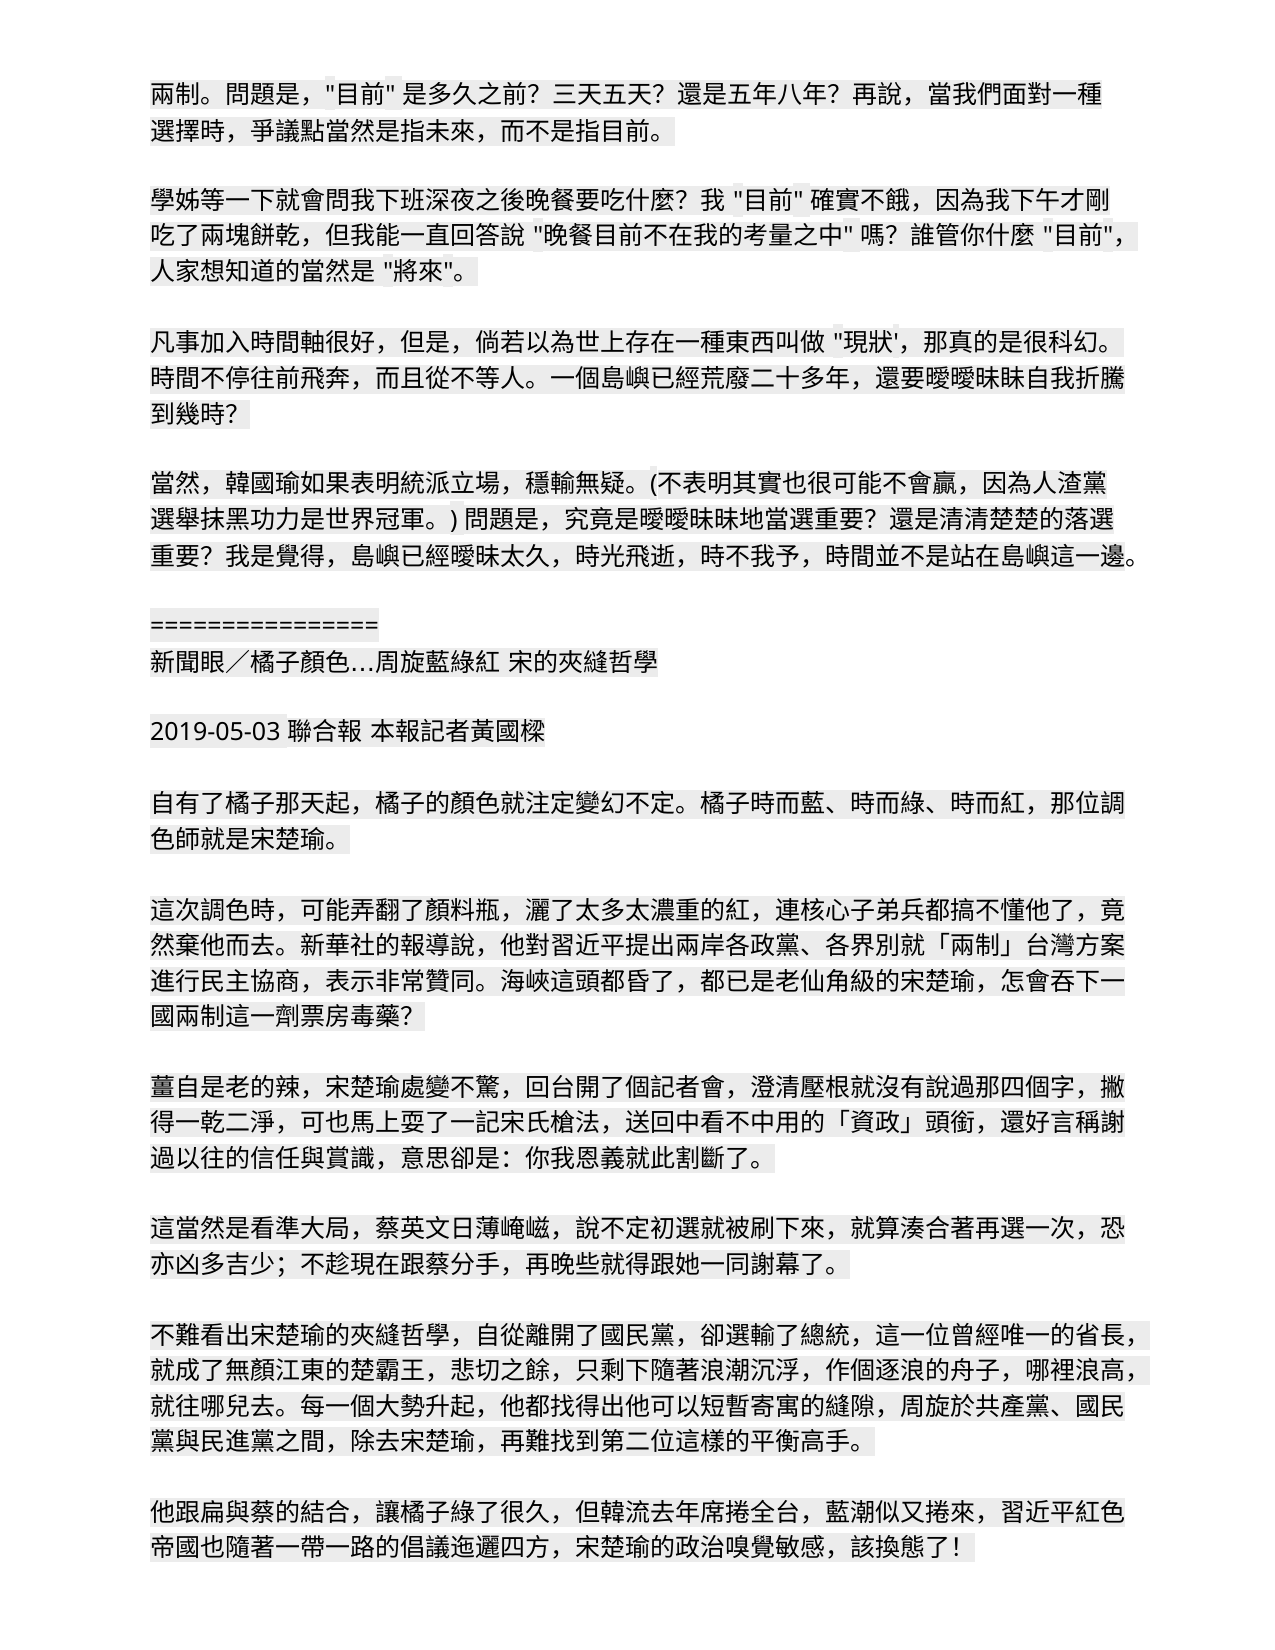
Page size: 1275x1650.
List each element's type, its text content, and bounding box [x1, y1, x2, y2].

text 唱點韓流的反調 (十) 陳真 2019. 05. 06. 宋盼仔在大陸表示十分認同一國兩制，回到台灣之後馬上改口說 "一國兩制" 這四個字並沒有從他的嘴巴裏說出來，還罵大家移花接木栽贓他。這就好像牧師問新郎新娘是否願意成為夫妻，結果嘴裏說十分願意，事後卻說我並沒有親口說出我要娶她或嫁他這幾個字。 郭董也一樣。郭台銘這兩天在美國高喊 "台灣屬於中國，是中國不可切割的一部份"。回台之後馬上變臉說，中國指的是中華民國，台灣當然屬於中華民國，簡稱中國。可是，這不就是廢話嗎？我沒事會正義凜然地高喊 "陳真屬於我，陳真是我不可切割的一部份" 嗎？再說，全天下有誰會以為 "中國" 指的是什麼 '中華民國"？ 民進黨也是有過好幾年的時間玩這套語言遊戲。就如許信良所說，民進黨成立之初衷跟台獨無關。這只是一個基本事實。大約是1990年之後，在美國的推波助瀾下，台獨聲音才開始冒出頭來。 但民進黨很奸詐，知道喊台獨是票房毒藥而且很可能給自己惹禍上身，因此馬上與之畫清界限。但政客們可不是清楚表態贊成或反對，而是以 "民主" 加以包裝，一方面故意暗示大家自己是打擊萬惡國民黨的 "勇敢" 台獨哦，以便騙取選票，但是當遭遇官方或社會大眾譴責或打壓時，就馬上說請大家不要用台獨來侮辱我們。 我沒說錯，民進黨確實就是用類似 "侮辱" 或 "污衊" 之類的字眼，彷彿主張台獨很可恥似的，於是幾年後，綠營就冒出一個由彭明敏主導的 "建國黨"，以有別於民進黨之"假台獨"。 其實，無所謂立場真假，主要還是看利益。利之所在，立場之所在。這個 "利" 當然不是眾人的利益，而是政客及其走狗們的一己私利。 除了搞曖昧之外，要不就是說 "台獨只是一種言論自由"，意即嘴巴說說而已，並沒有要著手實行。比方說什麼喜樂島聯盟，不是說要推什麼獨立公投嗎？結果，AIT 那些 CIA人員跳出來開罵，喜樂島馬上說歹勢歹勢，誤會誤會，我們的 "台獨公投" 只是一種 "言論自由" 啦，"不涉及改變現狀"。 獨如此，統也一樣。統現在變成票房毒藥，變成過街老鼠，但是有一天它還是會變成絕對主流。在這之前，政客們就會玩同樣那套語言遊戲，見人說人話，見鬼說鬼話。 而我想說的是：到底煩不煩？清楚表明一種主張有那麼嚴重嗎？需要這樣九彎十八拐嗎？韓國瑜也一樣，一方面說他強烈主張九二共識，一方面卻又說他打從靈魂裏反對一國兩制。那他的意思是說他跟我一樣，認為一國一制比較好嗎？ 我知道韓國瑜的推託方式，他總是會加上一個時間軸，他會說： "目前為止" 我反對一國兩制。問題是，"目前" 是多久之前？三天五天？還是五年八年？再說，當我們面對一種選擇時，爭議點當然是指未來，而不是指目前。 學姊等一下就會問我下班深夜之後晚餐要吃什麼？我 "目前" 確實不餓，因為我下午才剛吃了兩塊餅乾，但我能一直回答說 "晚餐目前不在我的考量之中" 嗎？誰管你什麼 "目前"，人家想知道的當然是 "將來"。 凡事加入時間軸很好，但是，倘若以為世上存在一種東西叫做 "現狀'，那真的是很科幻。時間不停往前飛奔，而且從不等人。一個島嶼已經荒廢二十多年，還要曖曖昧眛自我折騰到幾時？ 當然，韓國瑜如果表明統派立場，穩輸無疑。(不表明其實也很可能不會贏，因為人渣黨選舉抹黑功力是世界冠軍。) 問題是，究竟是曖曖昧昧地當選重要？還是清清楚楚的落選重要？我是覺得，島嶼已經曖昧太久，時光飛逝，時不我予，時間並不是站在島嶼這一邊。 ================ 新聞眼／橘子顏色…周旋藍綠紅 宋的夾縫哲學 2019-05-03 聯合報 本報記者黃國樑 自有了橘子那天起，橘子的顏色就注定變幻不定。橘子時而藍、時而綠、時而紅，那位調色師就是宋楚瑜。 這次調色時，可能弄翻了顏料瓶，灑了太多太濃重的紅，連核心子弟兵都搞不懂他了，竟然棄他而去。新華社的報導說，他對習近平提出兩岸各政黨、各界別就「兩制」台灣方案進行民主協商，表示非常贊同。海峽這頭都昏了，都已是老仙角級的宋楚瑜，怎會吞下一國兩制這一劑票房毒藥？ 薑自是老的辣，宋楚瑜處變不驚，回台開了個記者會，澄清壓根就沒有說過那四個字，撇得一乾二淨，可也馬上耍了一記宋氏槍法，送回中看不中用的「資政」頭銜，還好言稱謝過以往的信任與賞識，意思卻是：你我恩義就此割斷了。 這當然是看準大局，蔡英文日薄崦嵫，說不定初選就被刷下來，就算湊合著再選一次，恐亦凶多吉少；不趁現在跟蔡分手，再晚些就得跟她一同謝幕了。 不難看出宋楚瑜的夾縫哲學，自從離開了國民黨，卻選輸了總統，這一位曾經唯一的省長，就成了無顏江東的楚霸王，悲切之餘，只剩下隨著浪潮沉浮，作個逐浪的舟子，哪裡浪高，就往哪兒去。每一個大勢升起，他都找得出他可以短暫寄寓的縫隙，周旋於共產黨、國民黨與民進黨之間，除去宋楚瑜，再難找到第二位這樣的平衡高手。 他跟扁與蔡的結合，讓橘子綠了很久，但韓流去年席捲全台，藍潮似又捲來，習近平紅色帝國也隨著一帶一路的倡議迤邐四方，宋楚瑜的政治嗅覺敏感，該換態了！ ================= 郭台銘在美國喊「台灣屬於中國」 陳明通：請郭董不要在國際社會傳達錯誤訊息 MSN 新聞 2019. 05. 06. 綜合媒體報導，郭台銘訪美時除了向北京喊話不要在國際上對台灣過度施壓，應讓台灣參與國際活動外，也表示「Taiwan is an inseparable part of China and belongs to the Chinese nation.」，意即台灣是中國不可分割的一部分，台灣屬於中華民族。 郭台銘鄭重澄清，他指的「中國」依照我國憲法的規定就是中華民國。台灣當然是中華民國的一部分，中華民國從來就不是中華人民共和國的一部分，請陳明通不要在台灣社會配合假新聞傳播錯誤訊息。 [150, 75, 1125, 1562]
